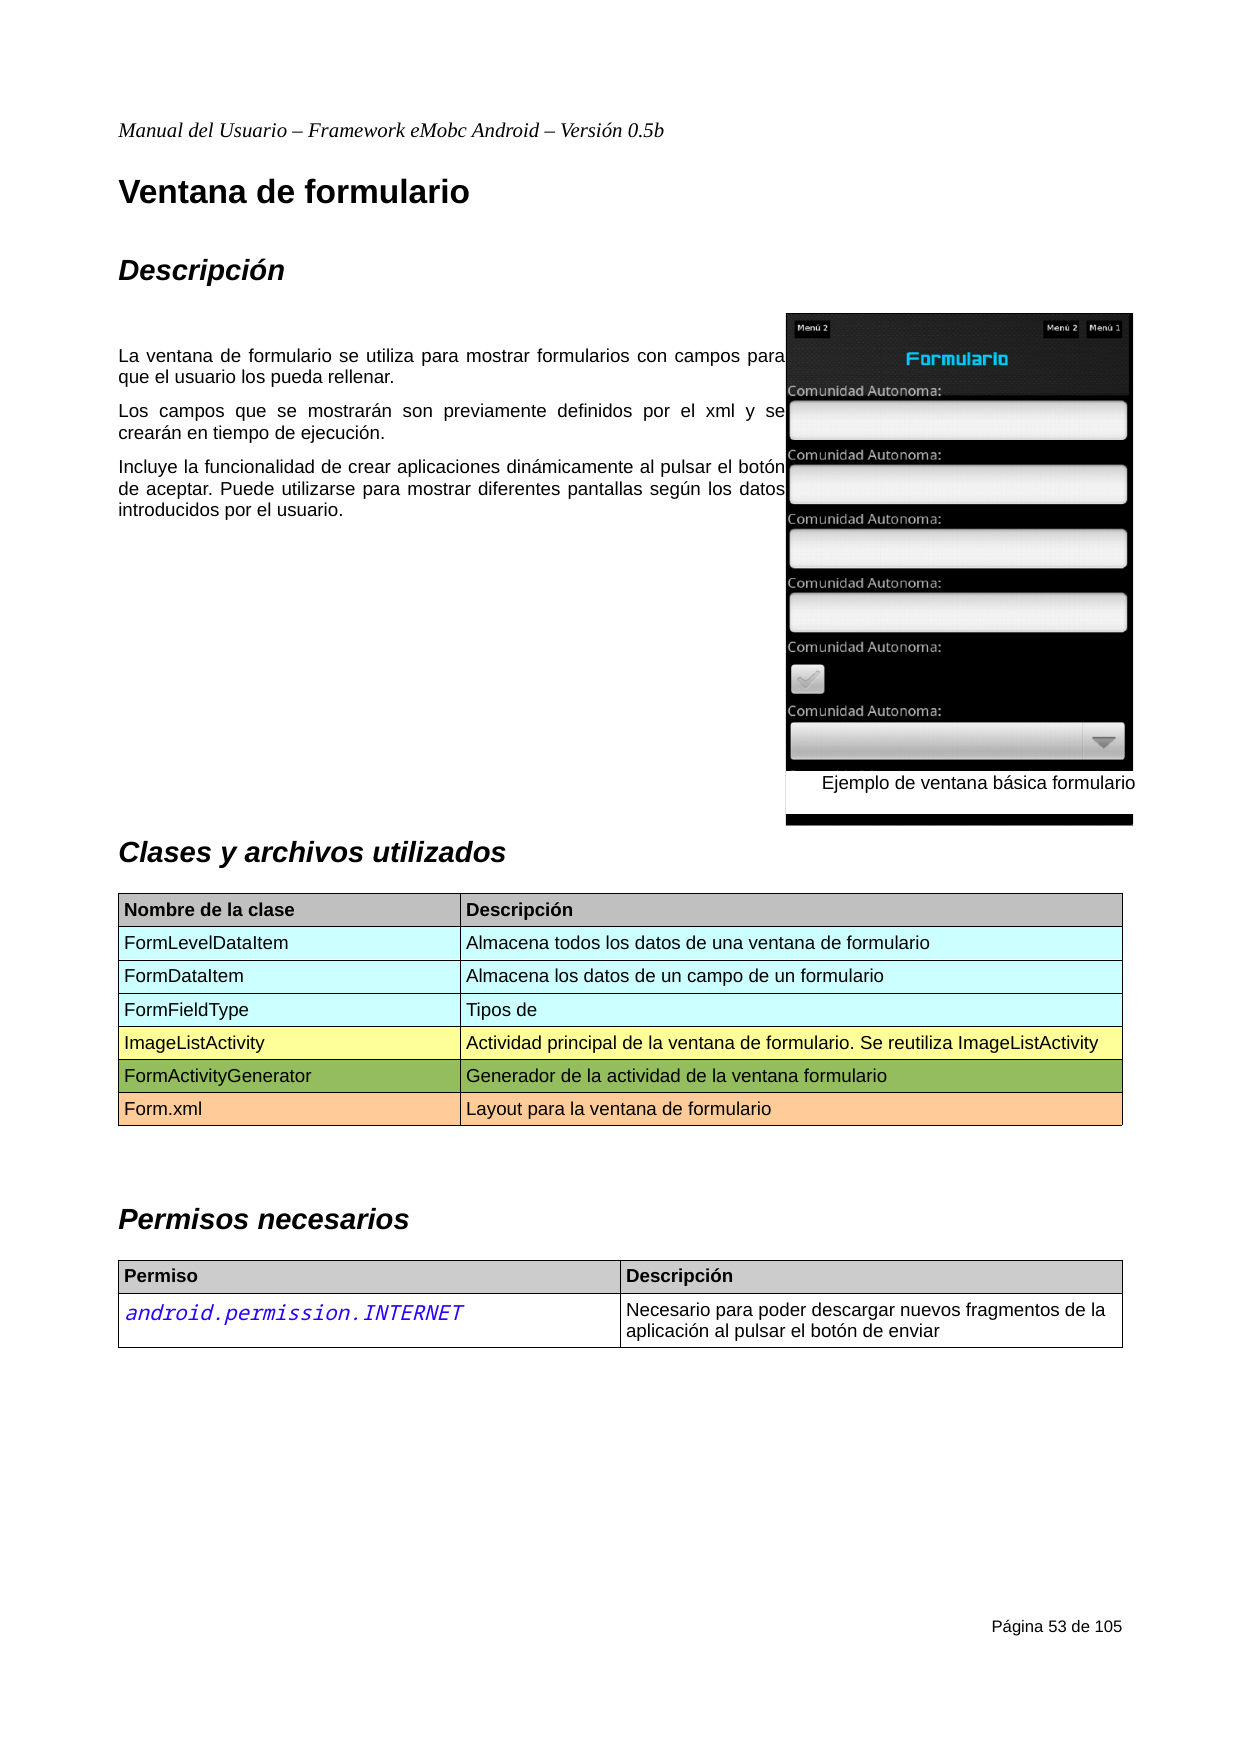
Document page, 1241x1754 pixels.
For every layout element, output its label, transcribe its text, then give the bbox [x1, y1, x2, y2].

text Los campos que se mostrarán son previamente definidos por el xml y se crearán en tiempo de ejecución. [118, 400, 785, 443]
text La ventana de formulario se utiliza para mostrar formularios con campos para que el usuario los pueda rellenar. [118, 344, 785, 388]
table_cell FormActivityGenerator [119, 1060, 460, 1092]
table_cell FormDataItem [119, 961, 460, 993]
subtitle Descripción [118, 253, 1122, 286]
table_cell Almacena todos los datos de una ventana de formulario [461, 927, 1122, 959]
text Incluye la funcionalidad de crear aplicaciones dinámicamente al pulsar el botón de aceptar. Puede utilizarse para mostrar diferentes pantallas según los datos introducidos por el usuario. [118, 456, 785, 521]
table_cell ImageListActivity [119, 1027, 460, 1059]
table_cell Almacena los datos de un campo de un formulario [461, 961, 1122, 993]
subtitle Clases y archivos utilizados [118, 836, 1122, 869]
table_cell Layout para la ventana de formulario [461, 1093, 1122, 1125]
table_header Permiso [119, 1261, 620, 1293]
subtitle Ventana de formulario [118, 172, 1122, 210]
table_cell FormLevelDataItem [119, 927, 460, 959]
table_cell Form.xml [119, 1093, 460, 1125]
table_cell android.permission.INTERNET [119, 1294, 620, 1347]
table_cell Necesario para poder descargar nuevos fragmentos de la aplicación al pulsar el botón de enviar [621, 1294, 1122, 1347]
table_cell Generador de la actividad de la ventana formulario [461, 1060, 1122, 1092]
table_cell FormFieldType [119, 994, 460, 1026]
table_header Descripción [461, 894, 1122, 926]
table_header Nombre de la clase [119, 894, 460, 926]
table_cell Actividad principal de la ventana de formulario. Se reutiliza ImageListActivity [461, 1027, 1122, 1059]
picture [785, 313, 1134, 826]
table_cell Tipos de [461, 994, 1122, 1026]
subtitle Permisos necesarios [118, 1202, 1122, 1235]
table_header Descripción [621, 1261, 1122, 1293]
text Ejemplo de ventana básica formulario [786, 771, 1135, 793]
